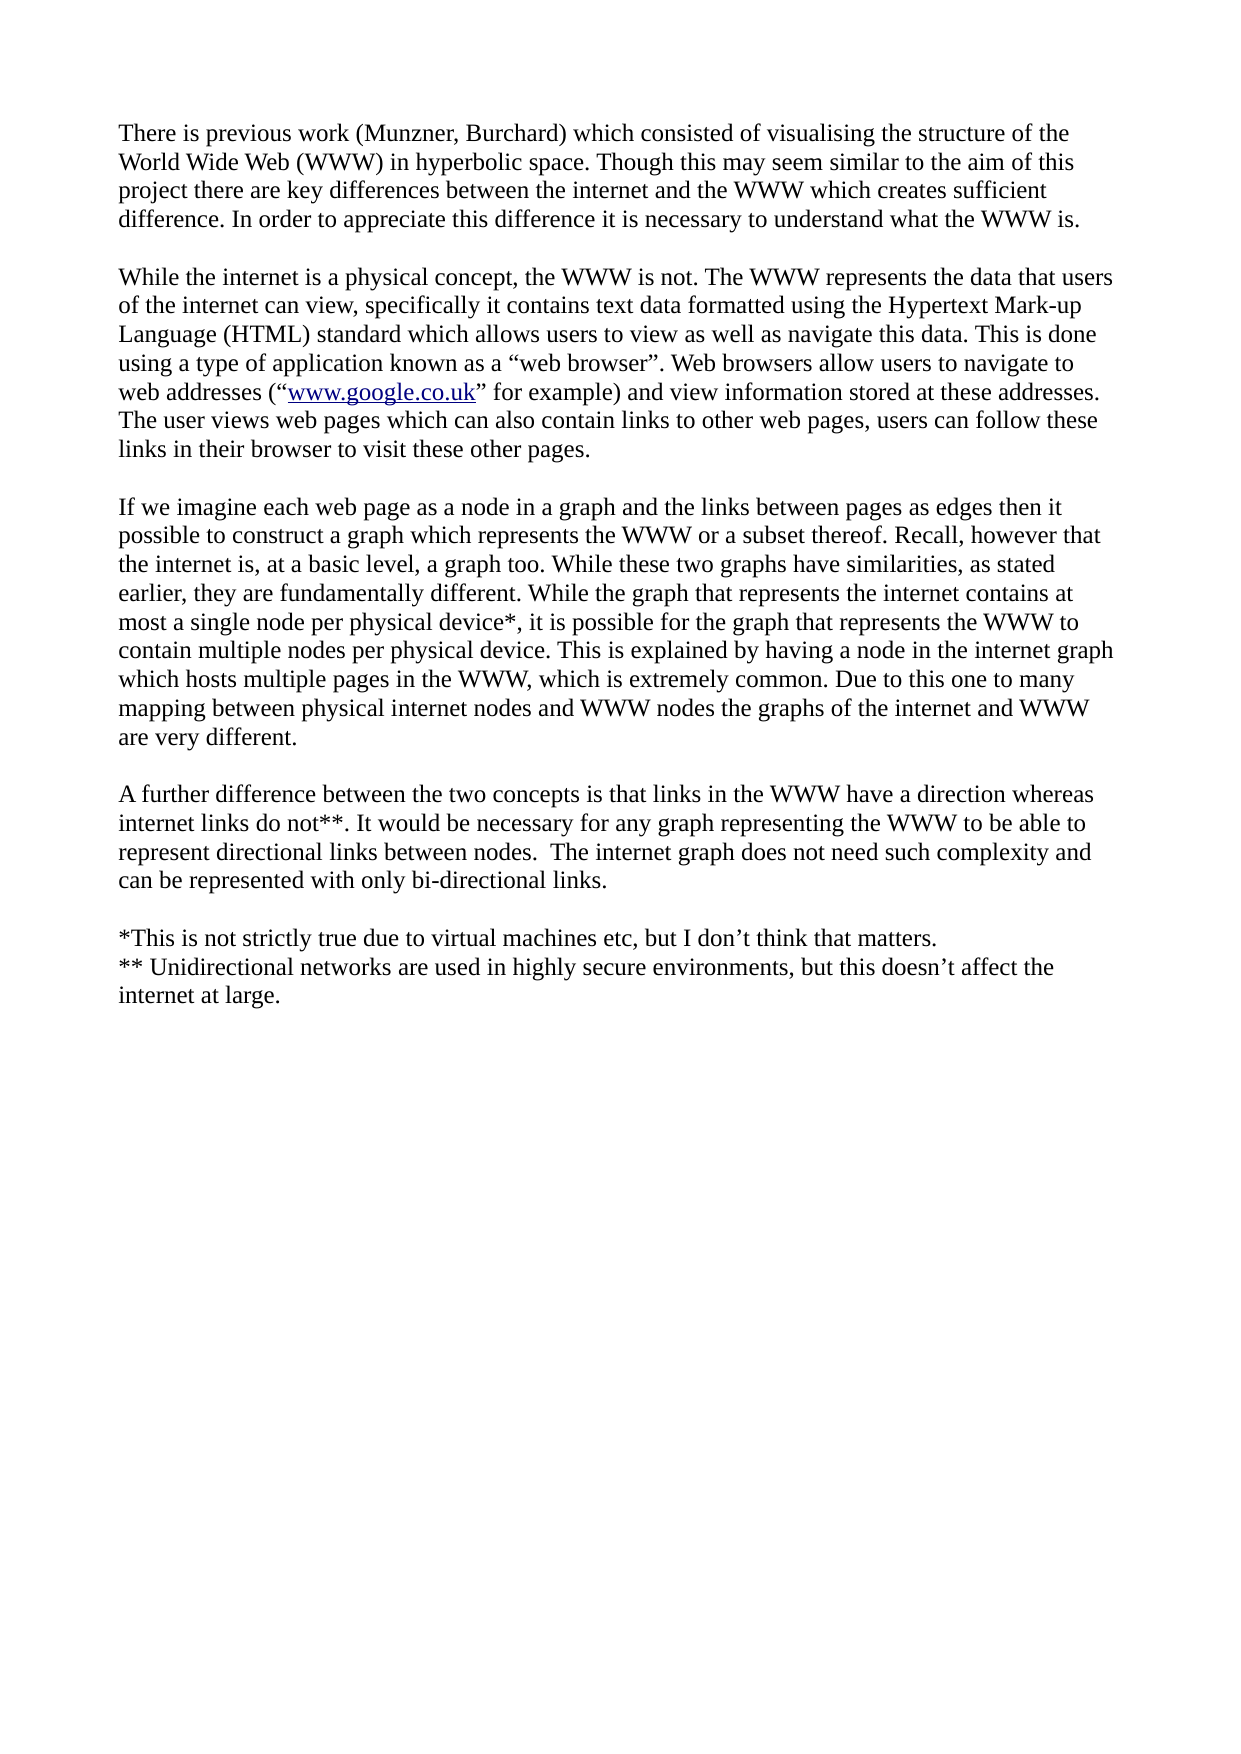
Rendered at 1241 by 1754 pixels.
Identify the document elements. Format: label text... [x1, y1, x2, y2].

text A further difference between the two concepts is that links in the WWW have a direction whereas internet links do not**. It would be necessary for any graph representing the WWW to be able to represent directional links between nodes. The internet graph does not need such complexity and can be represented with only bi-directional links. [118, 779, 1122, 894]
text While the internet is a physical concept, the WWW is not. The WWW represents the data that users of the internet can view, specifically it contains text data formatted using the Hypertext Mark-up Language (HTML) standard which allows users to view as well as navigate this data. This is done using a type of application known as a “web browser”. Web browsers allow users to navigate to web addresses (“www.google.co.uk” for example) and view information stored at these addresses. The user views web pages which can also contain links to other web pages, users can follow these links in their browser to visit these other pages. [118, 262, 1122, 463]
text *This is not strictly true due to virtual machines etc, but I don’t think that matters. [118, 923, 1122, 952]
text There is previous work (Munzner, Burchard) which consisted of visualising the structure of the World Wide Web (WWW) in hyperbolic space. Though this may seem similar to the aim of this project there are key differences between the internet and the WWW which creates sufficient difference. In order to appreciate this difference it is necessary to understand what the WWW is. [118, 118, 1122, 233]
text If we imagine each web page as a node in a graph and the links between pages as edges then it possible to construct a graph which represents the WWW or a subset thereof. Recall, however that the internet is, at a basic level, a graph too. While these two graphs have similarities, as stated earlier, they are fundamentally different. While the graph that represents the internet contains at most a single node per physical device*, it is possible for the graph that represents the WWW to contain multiple nodes per physical device. This is explained by having a node in the internet graph which hosts multiple pages in the WWW, which is extremely common. Due to this one to many mapping between physical internet nodes and WWW nodes the graphs of the internet and WWW are very different. [118, 492, 1122, 751]
text ** Unidirectional networks are used in highly secure environments, but this doesn’t affect the internet at large. [118, 952, 1122, 1009]
